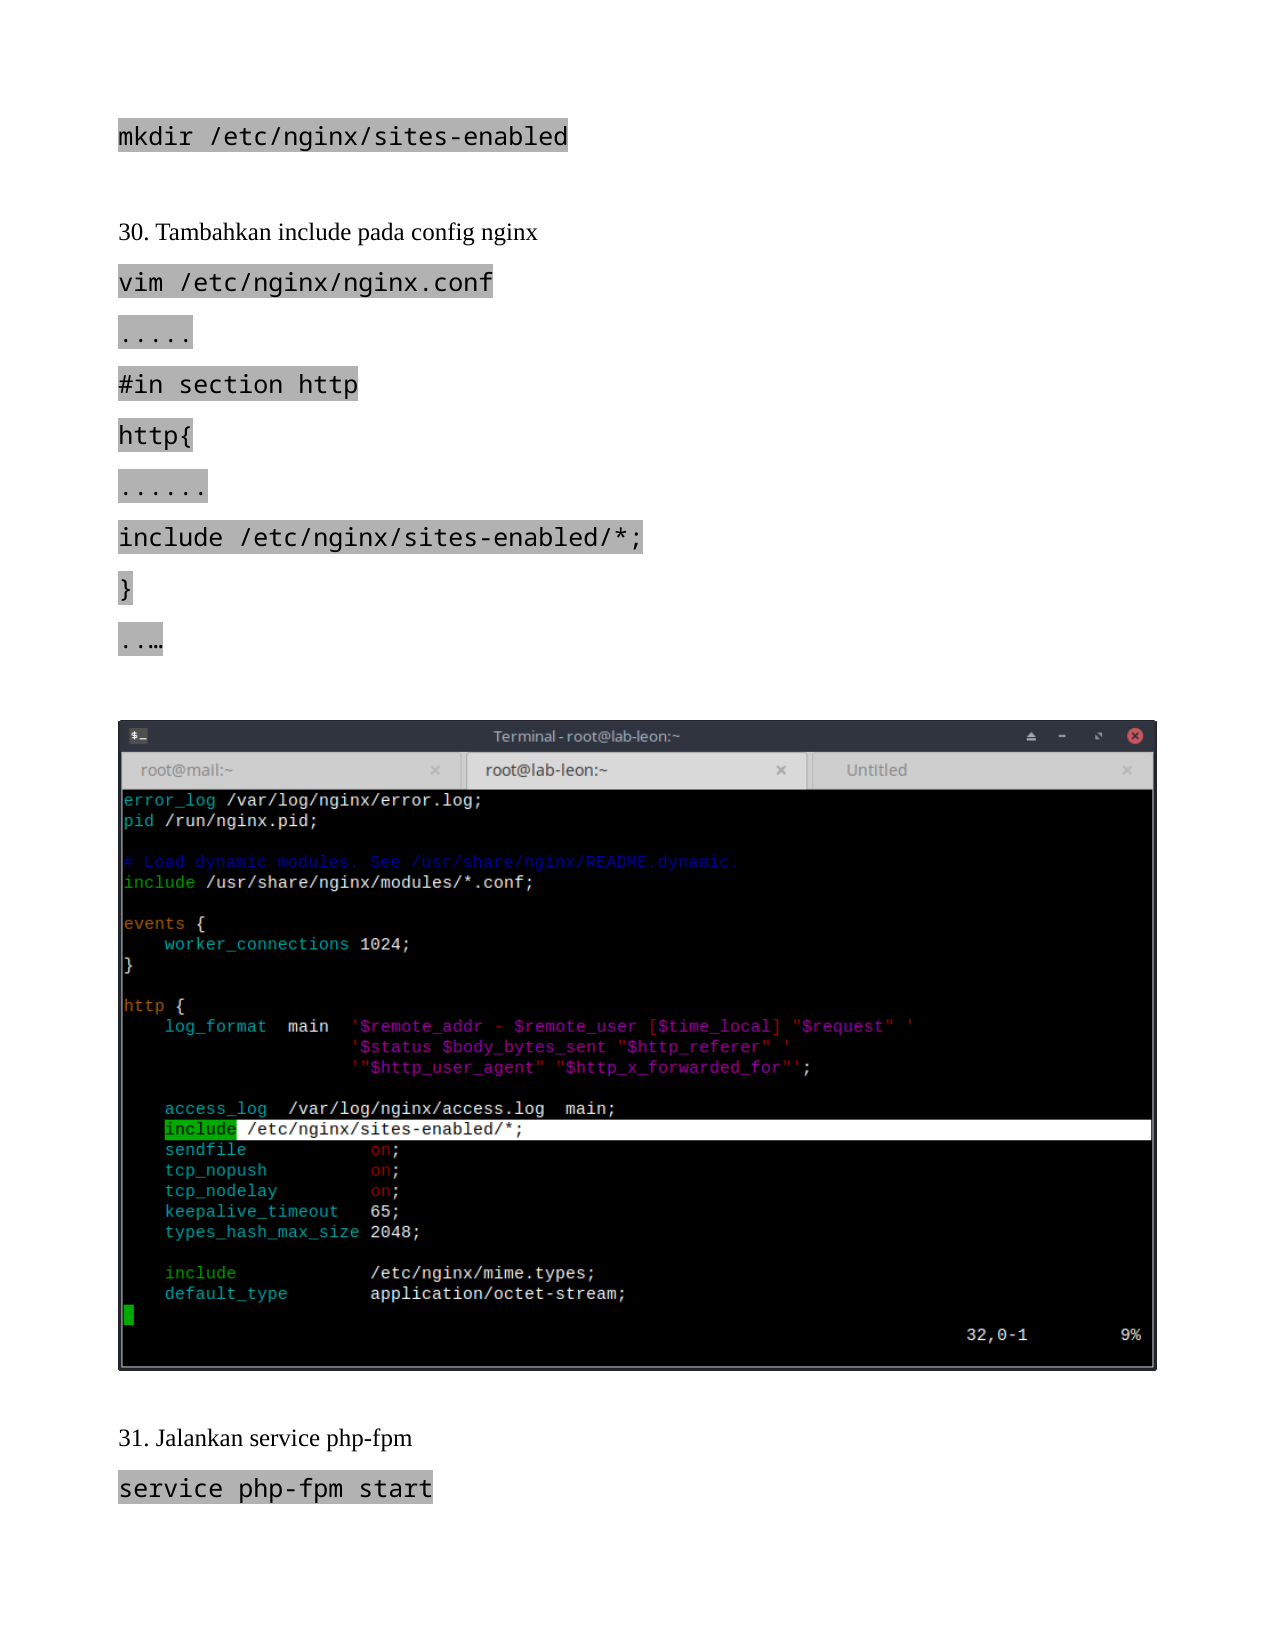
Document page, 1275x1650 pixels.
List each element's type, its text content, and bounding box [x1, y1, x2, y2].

text #in section http [358, 366, 1157, 401]
text 31. Jalankan service php-fpm [118, 1423, 1157, 1452]
text ..... [193, 315, 1157, 349]
text 30. Tambahkan include pada config nginx [118, 217, 1157, 246]
text ..… [163, 622, 1157, 656]
text mkdir /etc/nginx/sites-enabled [568, 118, 1157, 152]
text vim /etc/nginx/nginx.conf [493, 264, 1157, 298]
text } [133, 571, 1157, 605]
text ...... [118, 468, 1157, 503]
text service php-fpm start [433, 1470, 1157, 1504]
text include /etc/nginx/sites-enabled/*; [118, 519, 1157, 554]
picture [118, 720, 1157, 1371]
text http{ [118, 417, 1157, 452]
